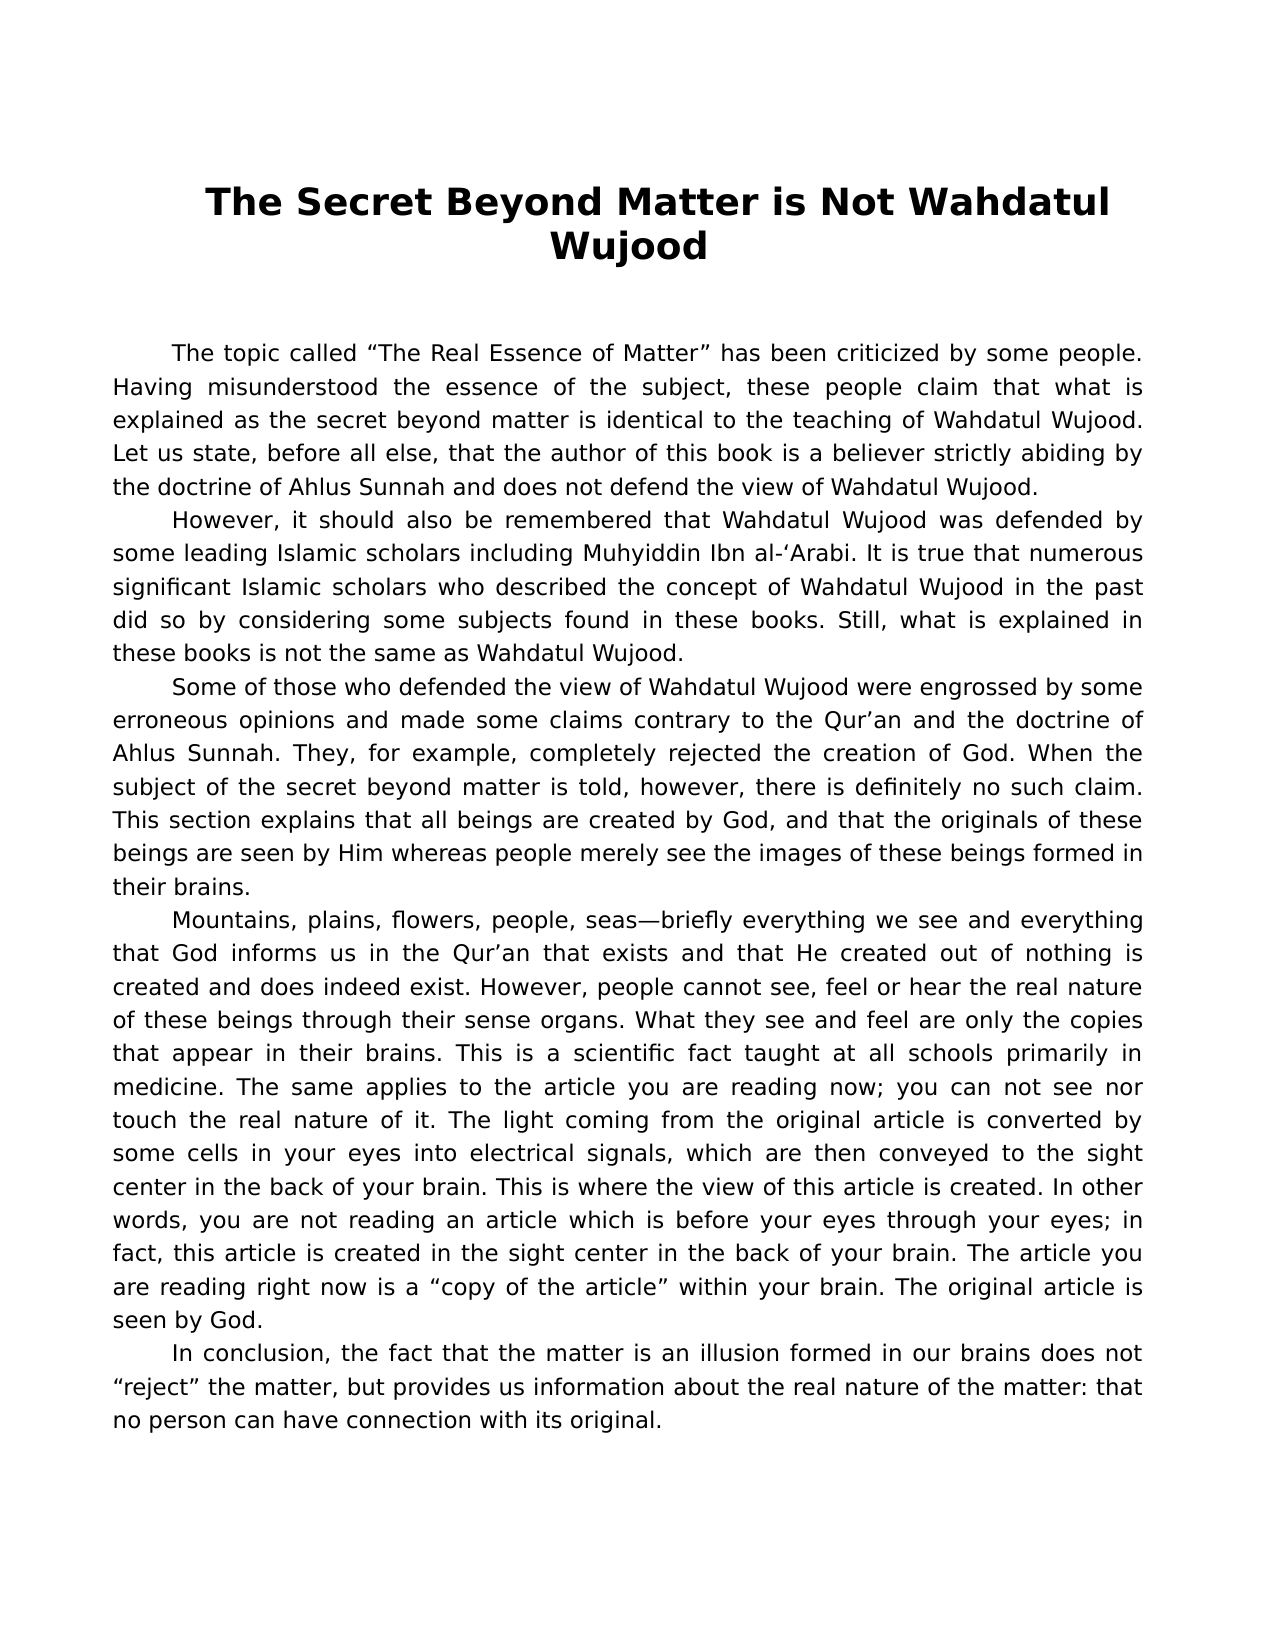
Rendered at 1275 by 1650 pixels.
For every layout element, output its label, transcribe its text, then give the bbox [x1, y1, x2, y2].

text Mountains, plains, flowers, people, seas—briefly everything we see and everything that God informs us in the Qur’an that exists and that He created out of nothing is created and does indeed exist. However, people cannot see, feel or hear the real nature of these beings through their sense organs. What they see and feel are only the copies that appear in their brains. This is a scientific fact taught at all schools primarily in medicine. The same applies to the article you are reading now; you can not see nor touch the real nature of it. The light coming from the original article is converted by some cells in your eyes into electrical signals, which are then conveyed to the sight center in the back of your brain. This is where the view of this article is created. In other words, you are not reading an article which is before your eyes through your eyes; in fact, this article is created in the sight center in the back of your brain. The article you are reading right now is a “copy of the article” within your brain. The original article is seen by God. [112, 902, 1145, 1335]
text However, it should also be remembered that Wahdatul Wujood was defended by some leading Islamic scholars including Muhyiddin Ibn al-‘Arabi. It is true that numerous significant Islamic scholars who described the concept of Wahdatul Wujood in the past did so by considering some subjects found in these books. Still, what is explained in these books is not the same as Wahdatul Wujood. [112, 502, 1145, 668]
text The topic called “The Real Essence of Matter” has been criticized by some people. Having misunderstood the essence of the subject, these people claim that what is explained as the secret beyond matter is identical to the teaching of Wahdatul Wujood. Let us state, before all else, that the author of this book is a believer strictly abiding by the doctrine of Ahlus Sunnah and does not defend the view of Wahdatul Wujood. [112, 335, 1145, 502]
text In conclusion, the fact that the matter is an illusion formed in our brains does not “reject” the matter, but provides us information about the real nature of the matter: that no person can have connection with its original. [112, 1335, 1145, 1435]
text The Secret Beyond Matter is Not Wahdatul Wujood [112, 181, 1145, 268]
text Some of those who defended the view of Wahdatul Wujood were engrossed by some erroneous opinions and made some claims contrary to the Qur’an and the doctrine of Ahlus Sunnah. They, for example, completely rejected the creation of God. When the subject of the secret beyond matter is told, however, there is definitely no such claim. This section explains that all beings are created by God, and that the originals of these beings are seen by Him whereas people merely see the images of these beings formed in their brains. [112, 668, 1145, 902]
